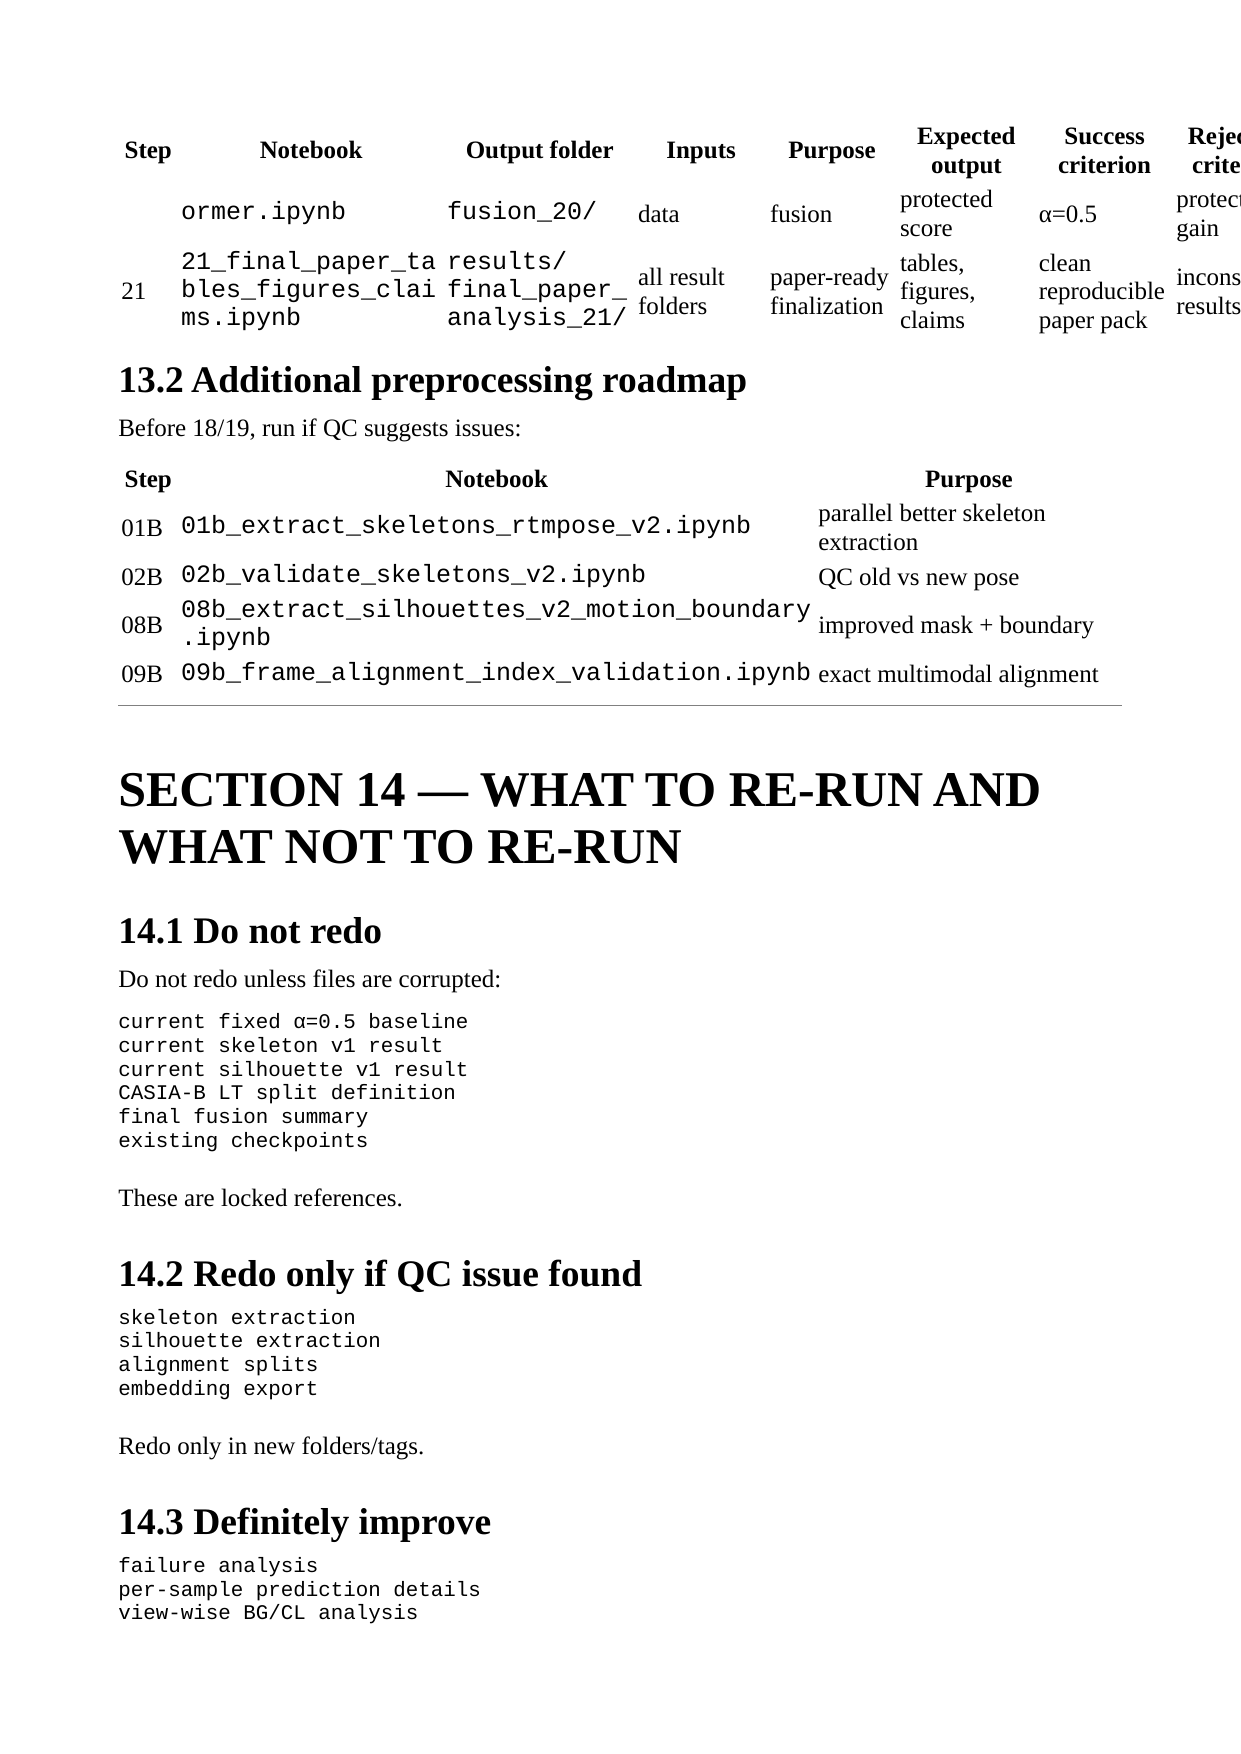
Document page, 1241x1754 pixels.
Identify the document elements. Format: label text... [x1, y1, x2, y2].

table_cell fusion [767, 181, 897, 245]
subtitle 14.2 Redo only if QC issue found [118, 1251, 1122, 1294]
subtitle 13.2 Additional preprocessing roadmap [118, 358, 1122, 401]
table_header Step [118, 118, 178, 181]
table_header Notebook [178, 461, 815, 496]
table_header Output folder [444, 118, 635, 181]
table_cell [118, 181, 178, 245]
table_cell protected score [897, 181, 1036, 245]
table_cell α=0.5 [1036, 181, 1173, 245]
text Redo only in new folders/tags. [118, 1431, 1122, 1459]
table_cell clean reproducible paper pack [1036, 245, 1173, 337]
table_header Inputs [635, 118, 767, 181]
table_cell 09B [118, 656, 178, 691]
text current silhouette v1 result [118, 1059, 1122, 1082]
text failure analysis [118, 1555, 1122, 1578]
table_cell parallel better skeleton extraction [815, 496, 1122, 559]
text Before 18/19, run if QC suggests issues: [118, 413, 1122, 442]
text silhouette extraction [118, 1330, 1122, 1354]
table_header Notebook [178, 118, 444, 181]
text current fixed α=0.5 baseline [118, 1011, 1122, 1035]
table_cell data [635, 181, 767, 245]
text current skeleton v1 result [118, 1035, 1122, 1059]
table_cell ormer.ipynb [178, 181, 444, 245]
table_cell 02B [118, 559, 178, 593]
text These are locked references. [118, 1183, 1122, 1211]
text Do not redo unless files are corrupted: [118, 964, 1122, 992]
text CASIA-B LT split definition [118, 1082, 1122, 1106]
text alignment splits [118, 1354, 1122, 1378]
subtitle SECTION 14 — WHAT TO RE-RUN AND WHAT NOT TO RE-RUN [118, 760, 1122, 875]
table_cell 08b_extract_silhouettes_v2_motion_boundary.ipynb [178, 594, 815, 656]
table_cell results/final_paper_analysis_21/ [444, 245, 635, 337]
table_header Step [118, 461, 178, 496]
table_cell overfit/degrade, no protected gain [1173, 181, 1240, 245]
table_cell 08B [118, 594, 178, 656]
table_cell all result folders [635, 245, 767, 337]
text final fusion summary [118, 1106, 1122, 1129]
table_cell tables, figures, claims [897, 245, 1036, 337]
table_header Rejection criterion [1173, 118, 1240, 181]
table_header Expected output [897, 118, 1036, 181]
table_cell fusion_20/ [444, 181, 635, 245]
table_header Purpose [767, 118, 897, 181]
table_cell inconsistent results [1173, 245, 1240, 337]
table_cell 02b_validate_skeletons_v2.ipynb [178, 559, 815, 593]
text existing checkpoints [118, 1129, 1122, 1153]
table_cell improved mask + boundary [815, 594, 1122, 656]
table_cell 21 [118, 245, 178, 337]
text view-wise BG/CL analysis [118, 1602, 1122, 1626]
table_cell 21_final_paper_tables_figures_claims.ipynb [178, 245, 444, 337]
table_cell 01B [118, 496, 178, 559]
subtitle 14.1 Do not redo [118, 908, 1122, 951]
table_cell QC old vs new pose [815, 559, 1122, 593]
table_cell exact multimodal alignment [815, 656, 1122, 691]
table_header Purpose [815, 461, 1122, 496]
table_header Success criterion [1036, 118, 1173, 181]
text skeleton extraction [118, 1307, 1122, 1330]
text embedding export [118, 1378, 1122, 1401]
table_cell 01b_extract_skeletons_rtmpose_v2.ipynb [178, 496, 815, 559]
table_cell paper-ready finalization [767, 245, 897, 337]
subtitle 14.3 Definitely improve [118, 1499, 1122, 1542]
table_cell 09b_frame_alignment_index_validation.ipynb [178, 656, 815, 691]
text per-sample prediction details [118, 1578, 1122, 1602]
